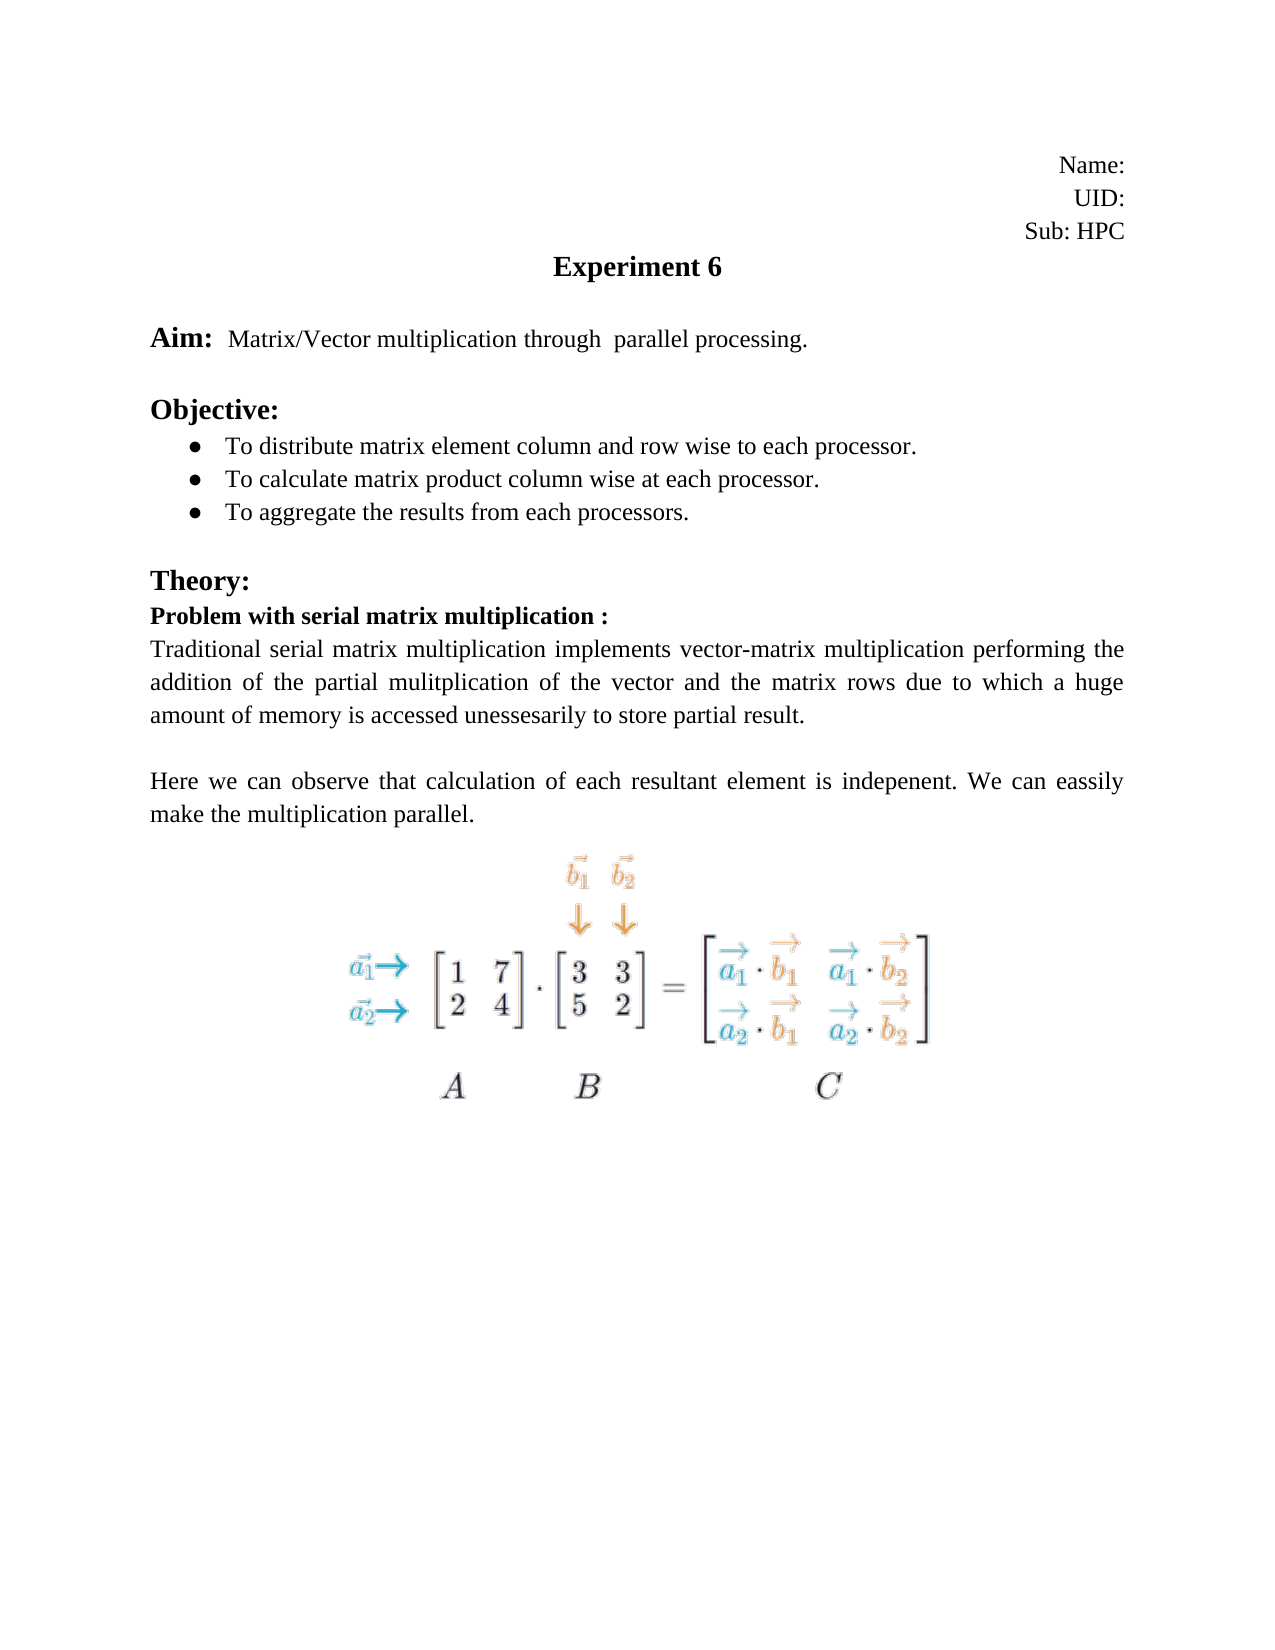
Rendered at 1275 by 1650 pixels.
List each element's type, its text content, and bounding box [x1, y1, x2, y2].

text Experiment 6 [150, 249, 1125, 283]
text UID: [150, 183, 1125, 212]
text Theory: [150, 563, 1125, 596]
text Aim: Matrix/Vector multiplication through parallel processing. [150, 321, 1125, 354]
list To calculate matrix product column wise at each processor. [187, 464, 1125, 492]
text Traditional serial matrix multiplication implements vector-matrix multiplication performing the addition of the partial mulitplication of the vector and the matrix rows due to which a huge amount of memory is accessed unessesarily to store partial result. [150, 634, 1125, 729]
text Problem with serial matrix multiplication : [150, 601, 1125, 630]
text Here we can observe that calculation of each resultant element is indepenent. We can eassily make the multiplication parallel. [150, 766, 1125, 828]
text Sub: HPC [150, 216, 1125, 245]
text Objective: [150, 392, 1125, 426]
list To aggregate the results from each processors. [187, 497, 1125, 526]
picture [321, 832, 954, 1189]
text Name: [150, 150, 1125, 179]
list To distribute matrix element column and row wise to each processor. [187, 431, 1125, 459]
